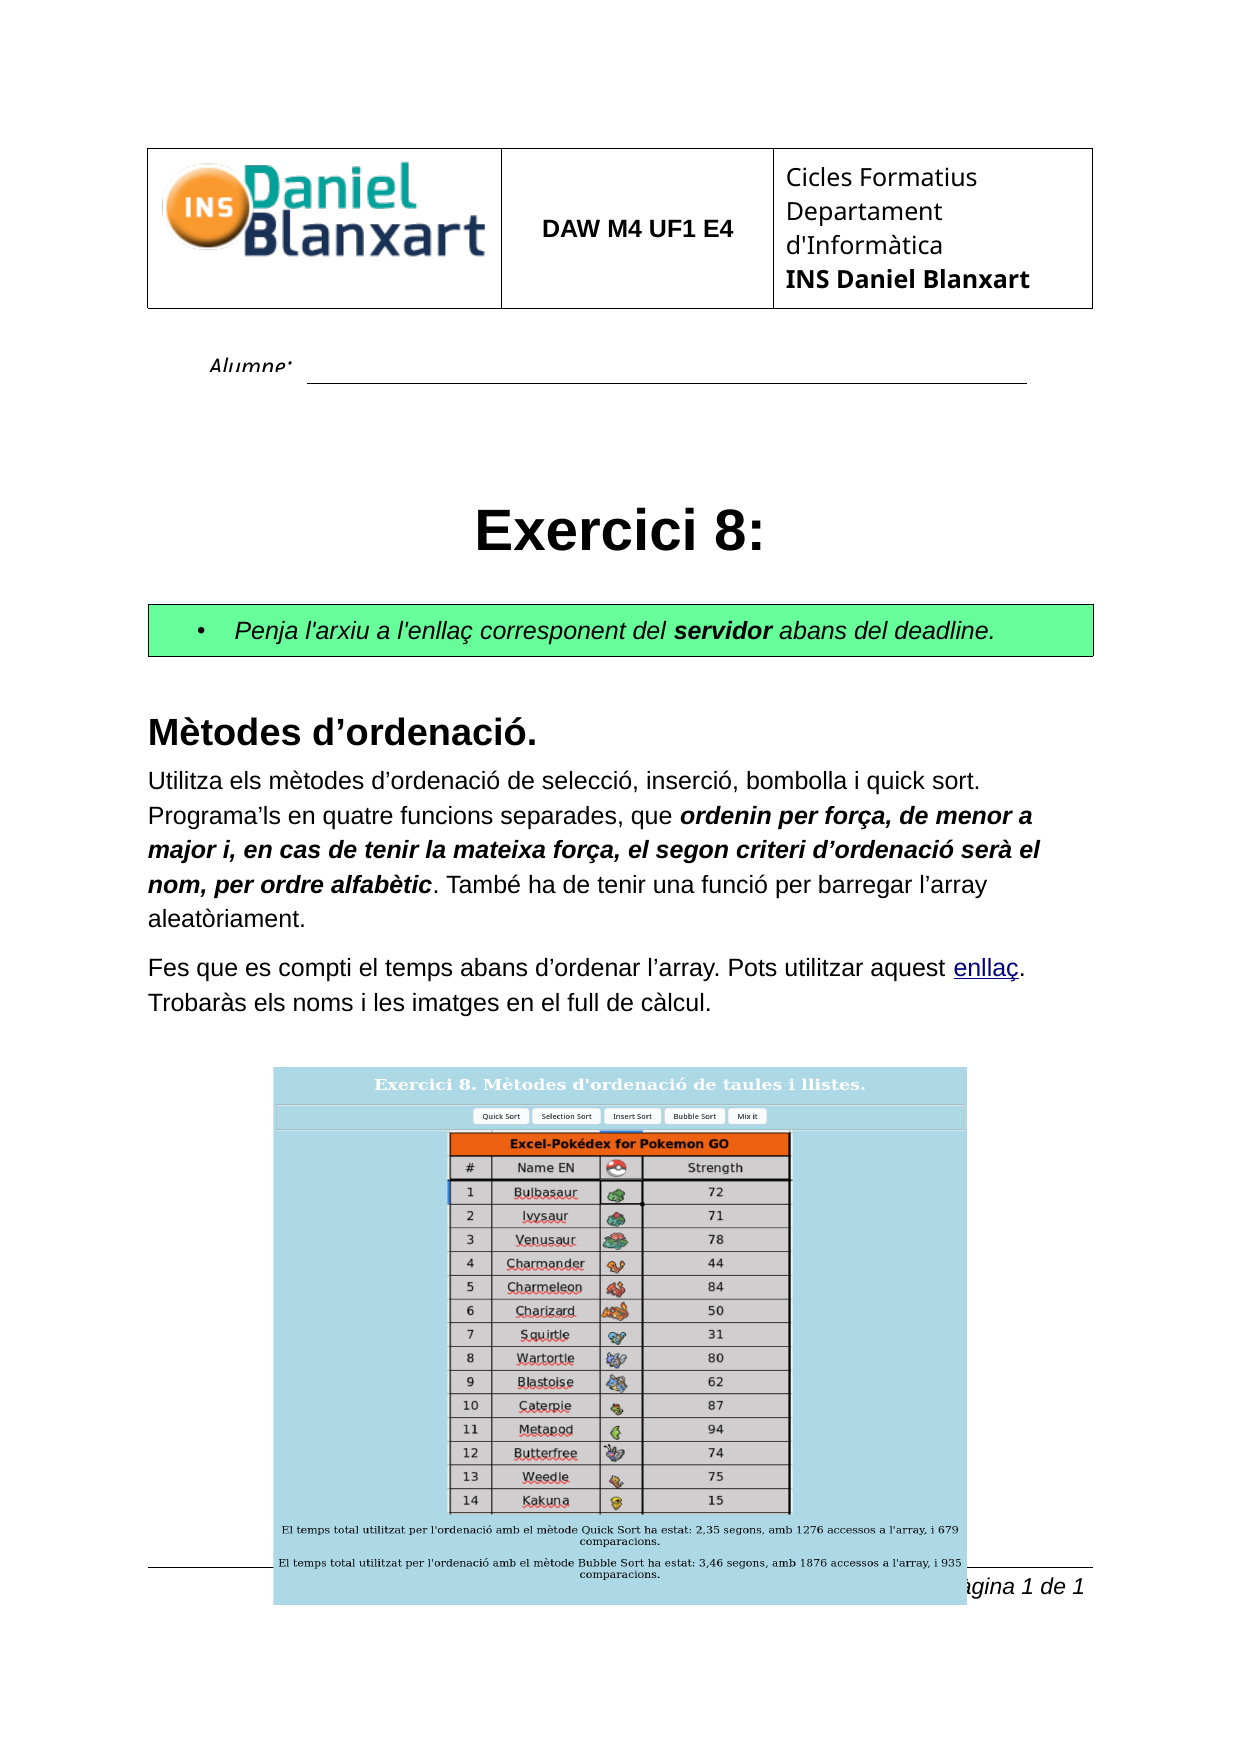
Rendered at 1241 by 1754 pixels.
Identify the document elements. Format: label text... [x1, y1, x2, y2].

subtitle Mètodes d’ordenació. [148, 710, 1093, 754]
picture [273, 1067, 967, 1605]
text Fes que es compti el temps abans d’ordenar l’array. Pots utilitzar aquest enllaç. Trobaràs els noms i les imatges en el full de càlcul. [148, 953, 1093, 1016]
table_header Penja l'arxiu a l'enllaç corresponent del servidor abans del deadline. [149, 605, 1093, 656]
title Exercici 8: [148, 495, 1093, 562]
picture [159, 160, 490, 259]
text Utilitza els mètodes d’ordenació de selecció, inserció, bombolla i quick sort. Programa’ls en quatre funcions separades, que ordenin per força, de menor a major i, en cas de tenir la mateixa força, el segon criteri d’ordenació serà el nom, per ordre alfabètic. També ha de tenir una funció per barregar l’array aleatòriament. [148, 766, 1093, 933]
